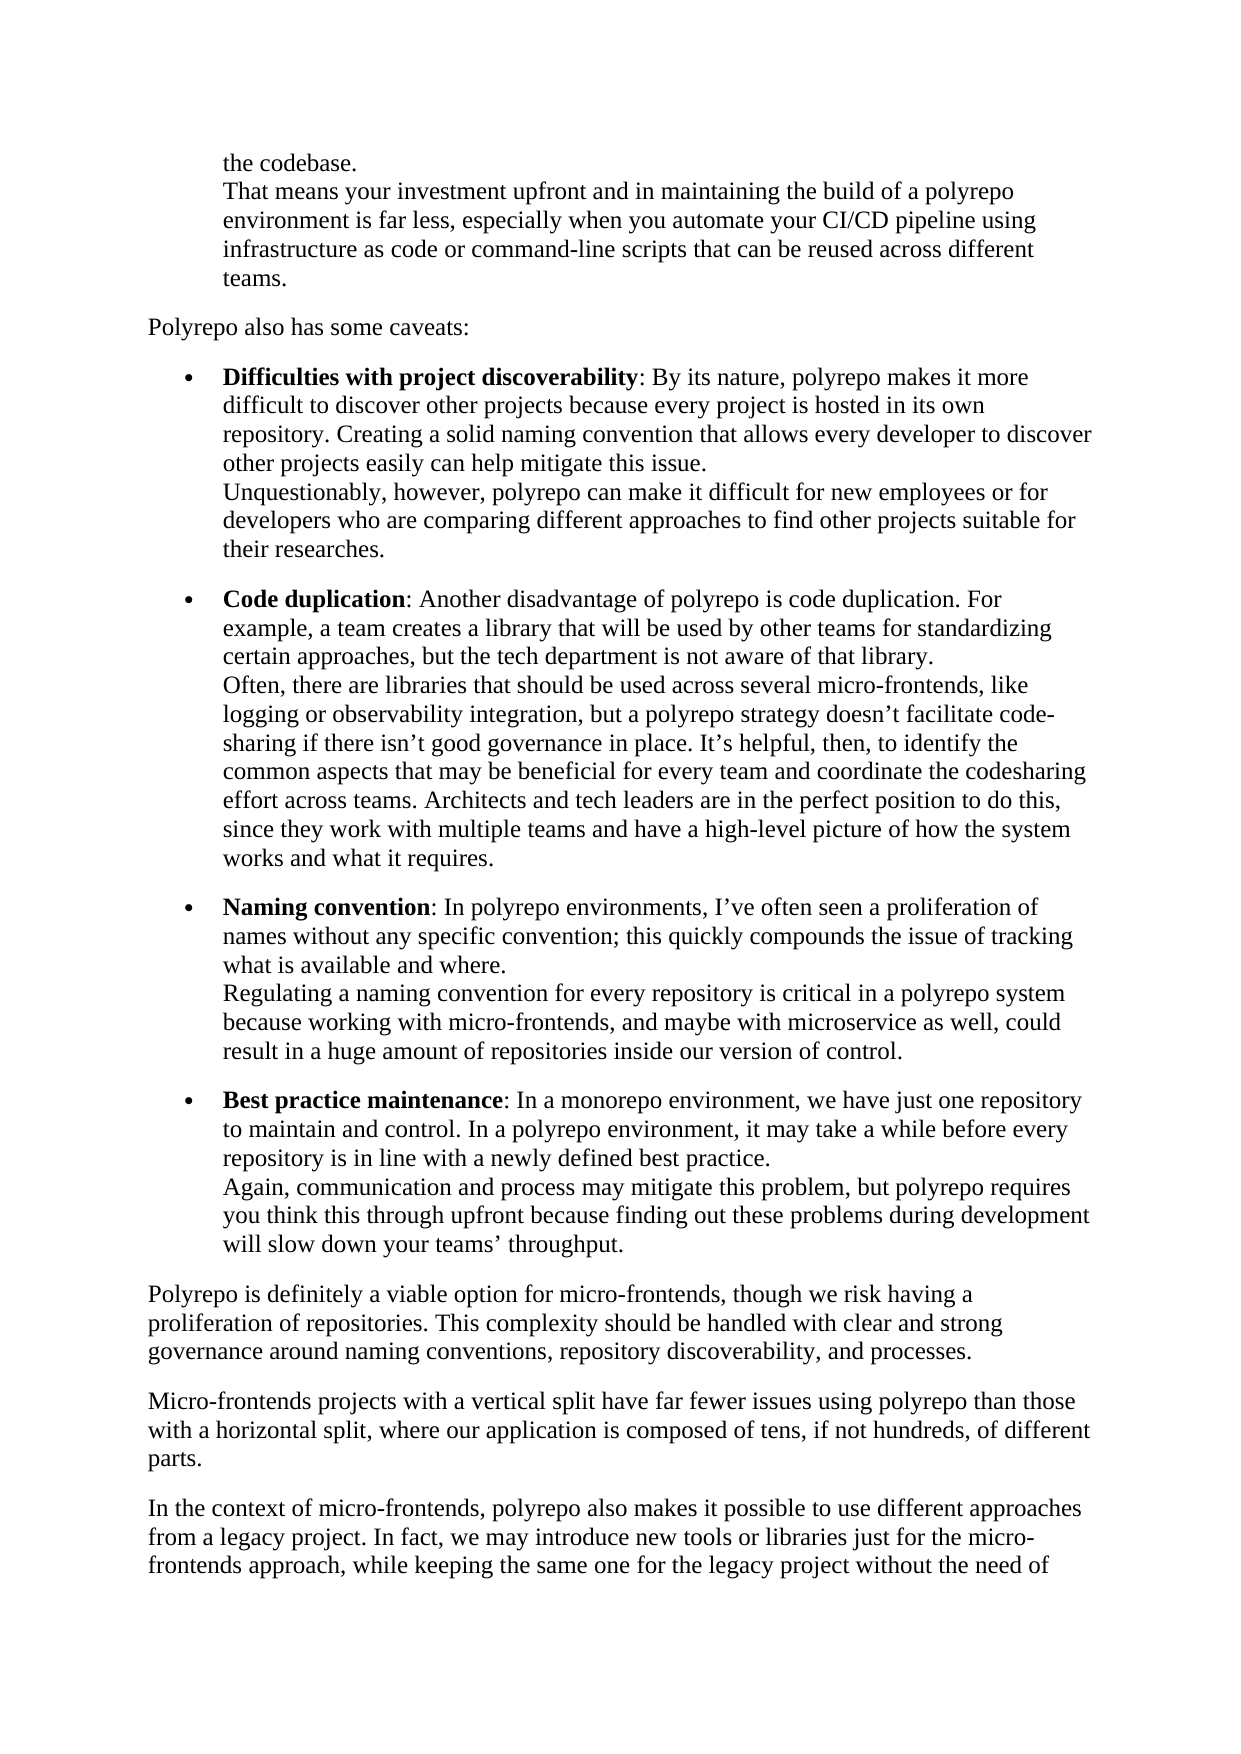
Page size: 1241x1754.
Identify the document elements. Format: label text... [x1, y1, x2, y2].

list the codebase. That means your investment upfront and in maintaining the build of a polyrepo environment is far less, especially when you automate your CI/CD pipeline using infrastructure as code or command-line scripts that can be reused across different teams. [185, 148, 1093, 291]
list Best practice maintenance: In a monorepo environment, we have just one repository to maintain and control. In a polyrepo environment, it may take a while before every repository is in line with a newly defined best practice. Again, communication and process may mitigate this problem, but polyrepo requires you think this through upfront because finding out these problems during development will slow down your teams’ throughput. [185, 1086, 1093, 1258]
list Code duplication: Another disadvantage of polyrepo is code duplication. For example, a team creates a library that will be used by other teams for standardizing certain approaches, but the tech department is not aware of that library. Often, there are libraries that should be used across several micro-frontends, like logging or observability integration, but a polyrepo strategy doesn’t facilitate code-sharing if there isn’t good governance in place. It’s helpful, then, to identify the common aspects that may be beneficial for every team and coordinate the codesharing effort across teams. Architects and tech leaders are in the perfect position to do this, since they work with multiple teams and have a high-level picture of how the system works and what it requires. [185, 584, 1093, 871]
text In the context of micro-frontends, polyrepo also makes it possible to use different approaches from a legacy project. In fact, we may introduce new tools or libraries just for the micro-frontends approach, while keeping the same one for the legacy project without the need of [148, 1493, 1093, 1579]
text Polyrepo is definitely a viable option for micro-frontends, though we risk having a proliferation of repositories. This complexity should be handled with clear and strong governance around naming conventions, repository discoverability, and processes. [148, 1279, 1093, 1365]
list Difficulties with project discoverability: By its nature, polyrepo makes it more difficult to discover other projects because every project is hosted in its own repository. Creating a solid naming convention that allows every developer to discover other projects easily can help mitigate this issue. Unquestionably, however, polyrepo can make it difficult for new employees or for developers who are comparing different approaches to find other projects suitable for their researches. [185, 362, 1093, 563]
text Polyrepo also has some caveats: [148, 312, 1093, 341]
list Naming convention: In polyrepo environments, I’ve often seen a proliferation of names without any specific convention; this quickly compounds the issue of tracking what is available and where. Regulating a naming convention for every repository is critical in a polyrepo system because working with micro-frontends, and maybe with microservice as well, could result in a huge amount of repositories inside our version of control. [185, 892, 1093, 1065]
text Micro-frontends projects with a vertical split have far fewer issues using polyrepo than those with a horizontal split, where our application is composed of tens, if not hundreds, of different parts. [148, 1386, 1093, 1472]
